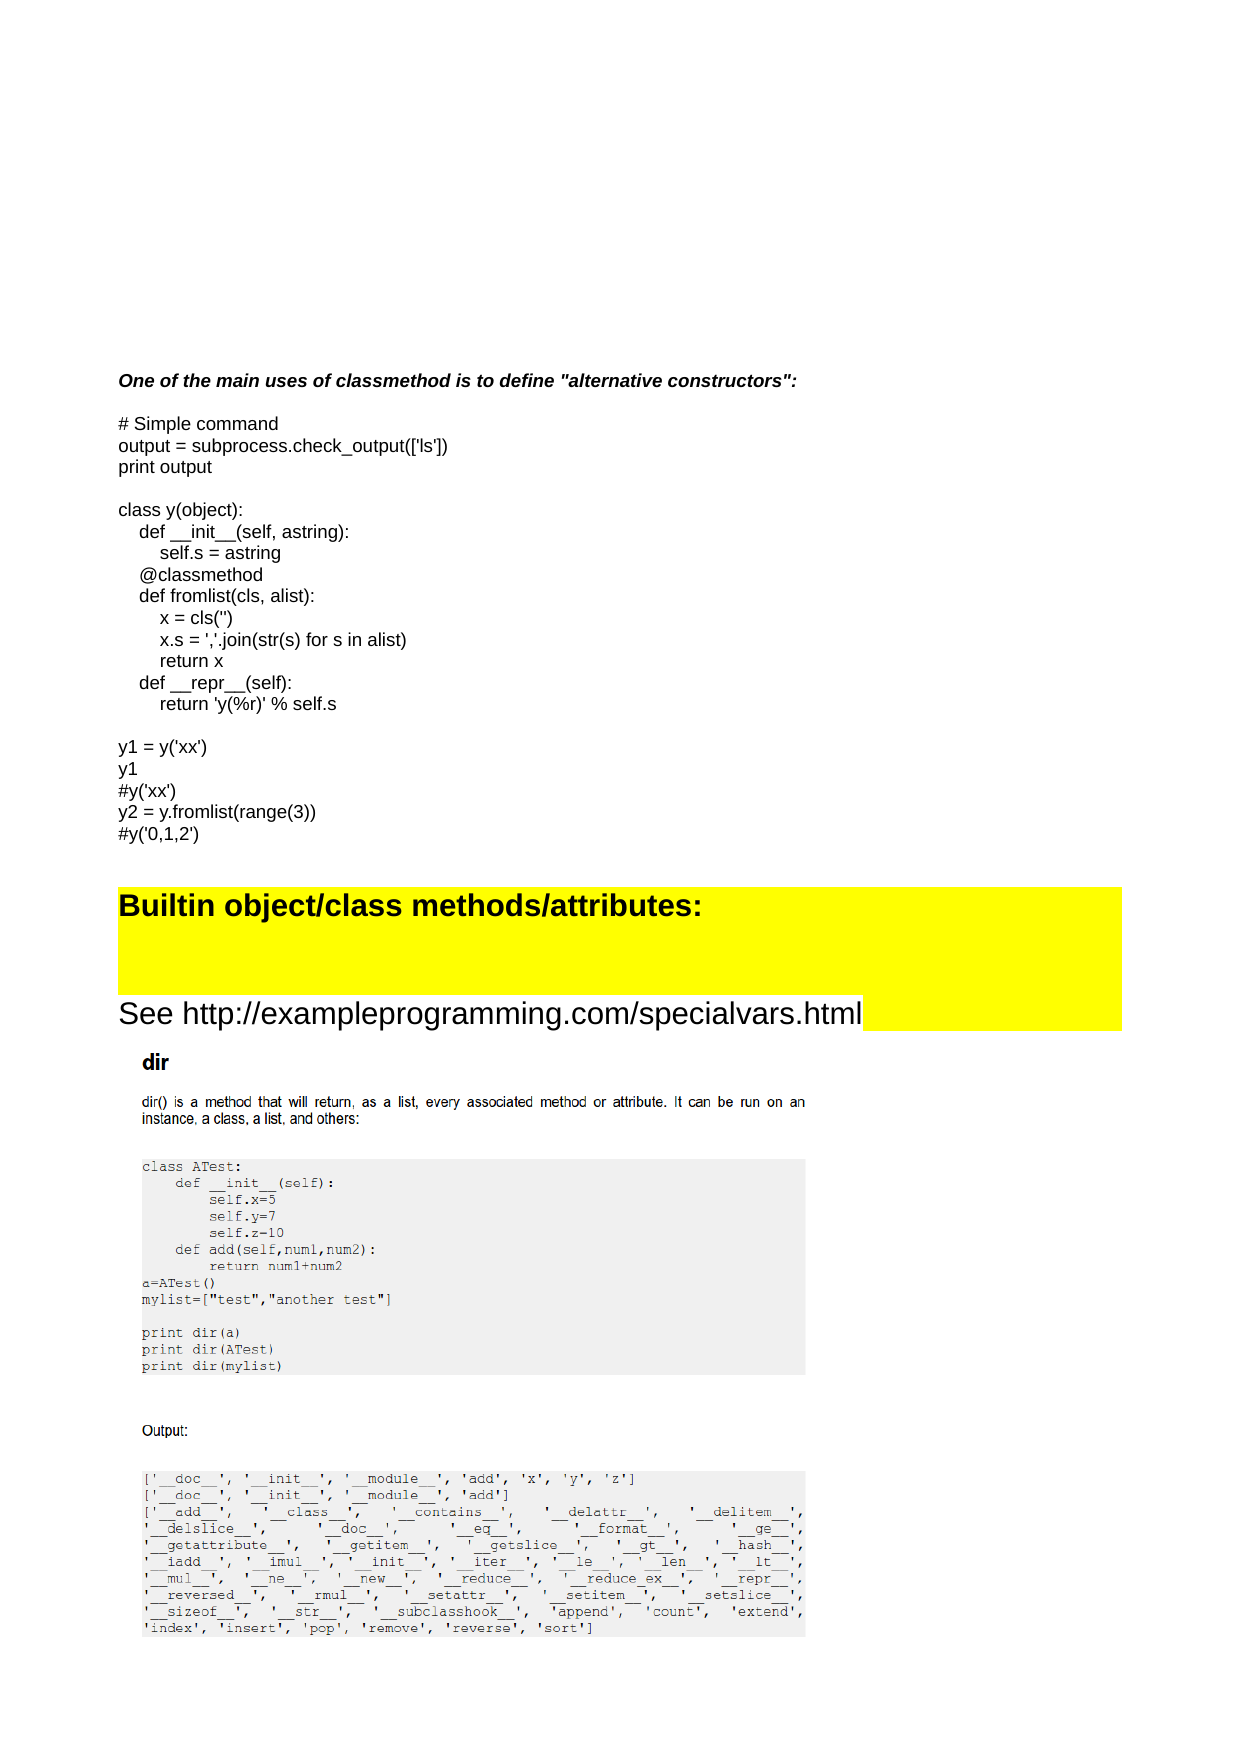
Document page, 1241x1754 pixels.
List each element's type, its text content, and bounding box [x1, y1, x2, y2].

text y1 [118, 758, 1122, 779]
text class y(object): [118, 499, 1122, 521]
text def __init__(self, astring): [118, 521, 1122, 542]
text # Simple command [118, 413, 1122, 434]
text return x [118, 650, 1122, 672]
text def __repr__(self): [118, 672, 1122, 693]
text print output [118, 456, 1122, 477]
text self.s = astring [118, 542, 1122, 564]
text return 'y(%r)' % self.s [118, 693, 1122, 715]
text #y('0,1,2') [118, 822, 1122, 844]
text See http://exampleprogramming.com/specialvars.html [118, 995, 1122, 1031]
text y1 = y('xx') [118, 736, 1122, 758]
text @classmethod [118, 564, 1122, 585]
text def fromlist(cls, alist): [118, 585, 1122, 607]
text output = subprocess.check_output(['ls']) [118, 434, 1122, 456]
text x.s = ','.join(str(s) for s in alist) [118, 628, 1122, 650]
text #y('xx') [118, 779, 1122, 801]
text y2 = y.fromlist(range(3)) [118, 801, 1122, 822]
text x = cls('') [118, 607, 1122, 628]
text Builtin object/class methods/attributes: [118, 887, 1122, 923]
text One of the main uses of classmethod is to define "alternative constructors": [118, 370, 1122, 391]
picture [134, 1052, 812, 1655]
